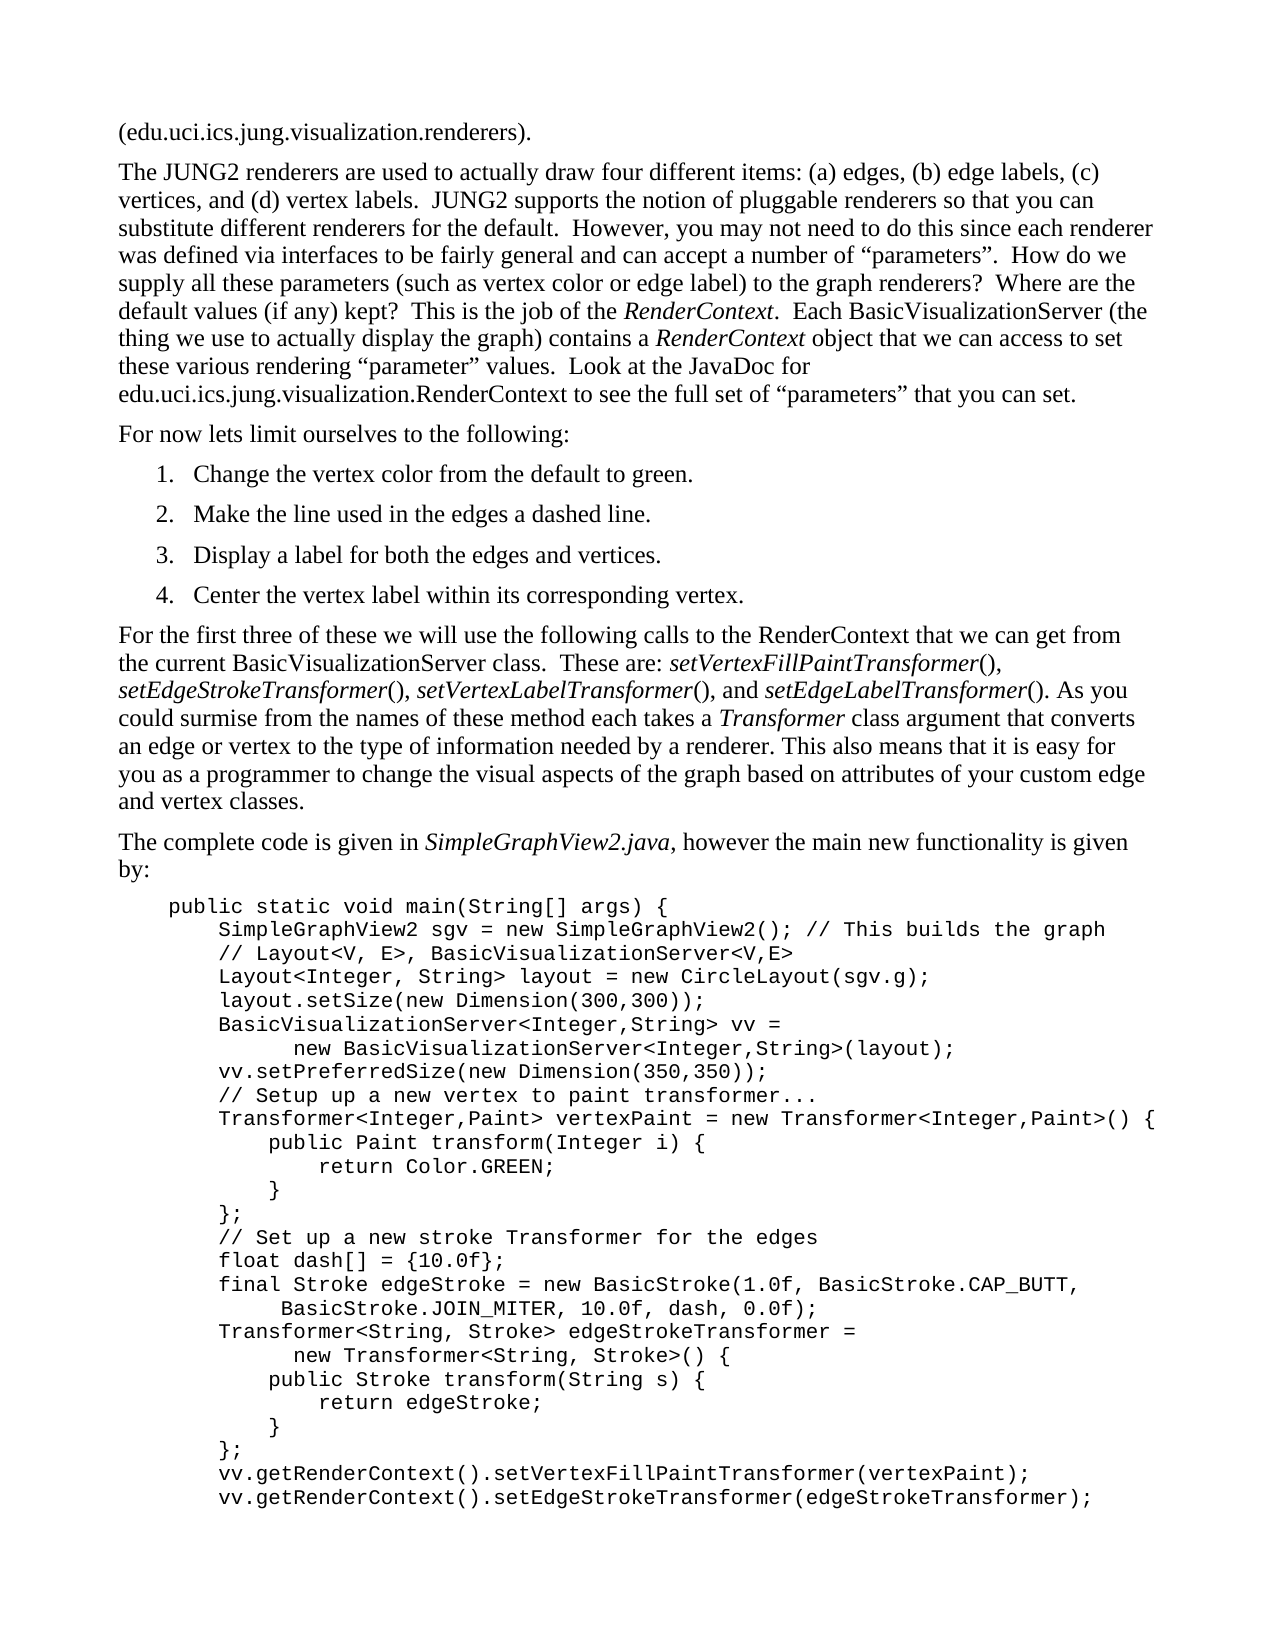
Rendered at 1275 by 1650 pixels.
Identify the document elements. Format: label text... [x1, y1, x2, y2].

text // Set up a new stroke Transformer for the edges [118, 1227, 1157, 1250]
list Center the vertex label within its corresponding vertex. [156, 581, 1157, 609]
text float dash[] = {10.0f}; [118, 1250, 1157, 1274]
text vv.setPreferredSize(new Dimension(350,350)); [118, 1061, 1157, 1085]
text The JUNG2 renderers are used to actually draw four different items: (a) edges, (b) edge labels, (c) vertices, and (d) vertex labels. JUNG2 supports the notion of pluggable renderers so that you can substitute different renderers for the default. However, you may not need to do this since each renderer was defined via interfaces to be fairly general and can accept a number of “parameters”. How do we supply all these parameters (such as vertex color or edge label) to the graph renderers? Where are the default values (if any) kept? This is the job of the RenderContext. Each BasicVisualizationServer (the thing we use to actually display the graph) contains a RenderContext object that we can access to set these various rendering “parameter” values. Look at the JavaDoc for edu.uci.ics.jung.visualization.RenderContext to see the full set of “parameters” that you can set. [118, 158, 1157, 408]
text return edgeStroke; [118, 1392, 1157, 1416]
text layout.setSize(new Dimension(300,300)); [118, 990, 1157, 1014]
text (edu.uci.ics.jung.visualization.renderers). [118, 118, 1157, 146]
text // Setup up a new vertex to paint transformer... [118, 1085, 1157, 1108]
text new BasicVisualizationServer<Integer,String>(layout); [118, 1037, 1157, 1061]
text new Transformer<String, Stroke>() { [118, 1345, 1157, 1368]
text Transformer<Integer,Paint> vertexPaint = new Transformer<Integer,Paint>() { [118, 1108, 1157, 1132]
text } [118, 1179, 1157, 1203]
text public Paint transform(Integer i) { [118, 1132, 1157, 1156]
text vv.getRenderContext().setVertexFillPaintTransformer(vertexPaint); [118, 1463, 1157, 1487]
text Transformer<String, Stroke> edgeStrokeTransformer = [118, 1321, 1157, 1345]
list Make the line used in the edges a dashed line. [156, 501, 1157, 528]
text public static void main(String[] args) { [118, 896, 1157, 919]
text BasicVisualizationServer<Integer,String> vv = [118, 1014, 1157, 1037]
text // Layout<V, E>, BasicVisualizationServer<V,E> [118, 943, 1157, 967]
text Layout<Integer, String> layout = new CircleLayout(sgv.g); [118, 967, 1157, 990]
text BasicStroke.JOIN_MITER, 10.0f, dash, 0.0f); [118, 1298, 1157, 1321]
list Display a label for both the edges and vertices. [156, 541, 1157, 568]
text final Stroke edgeStroke = new BasicStroke(1.0f, BasicStroke.CAP_BUTT, [118, 1274, 1157, 1298]
text }; [118, 1439, 1157, 1463]
text }; [118, 1203, 1157, 1227]
text For the first three of these we will use the following calls to the RenderContext that we can get from the current BasicVisualizationServer class. These are: setVertexFillPaintTransformer(), setEdgeStrokeTransformer(), setVertexLabelTransformer(), and setEdgeLabelTransformer(). As you could surmise from the names of these method each takes a Transformer class argument that converts an edge or vertex to the type of information needed by a renderer. This also means that it is easy for you as a programmer to change the visual aspects of the graph based on attributes of your custom edge and vertex classes. [118, 621, 1157, 815]
text return Color.GREEN; [118, 1156, 1157, 1179]
text public Stroke transform(String s) { [118, 1368, 1157, 1392]
text SimpleGraphView2 sgv = new SimpleGraphView2(); // This builds the graph [118, 919, 1157, 943]
list Change the vertex color from the default to green. [156, 460, 1157, 488]
text The complete code is given in SimpleGraphView2.java, however the main new functionality is given by: [118, 828, 1157, 883]
text } [118, 1416, 1157, 1439]
text vv.getRenderContext().setEdgeStrokeTransformer(edgeStrokeTransformer); [118, 1487, 1157, 1510]
text For now lets limit ourselves to the following: [118, 420, 1157, 448]
